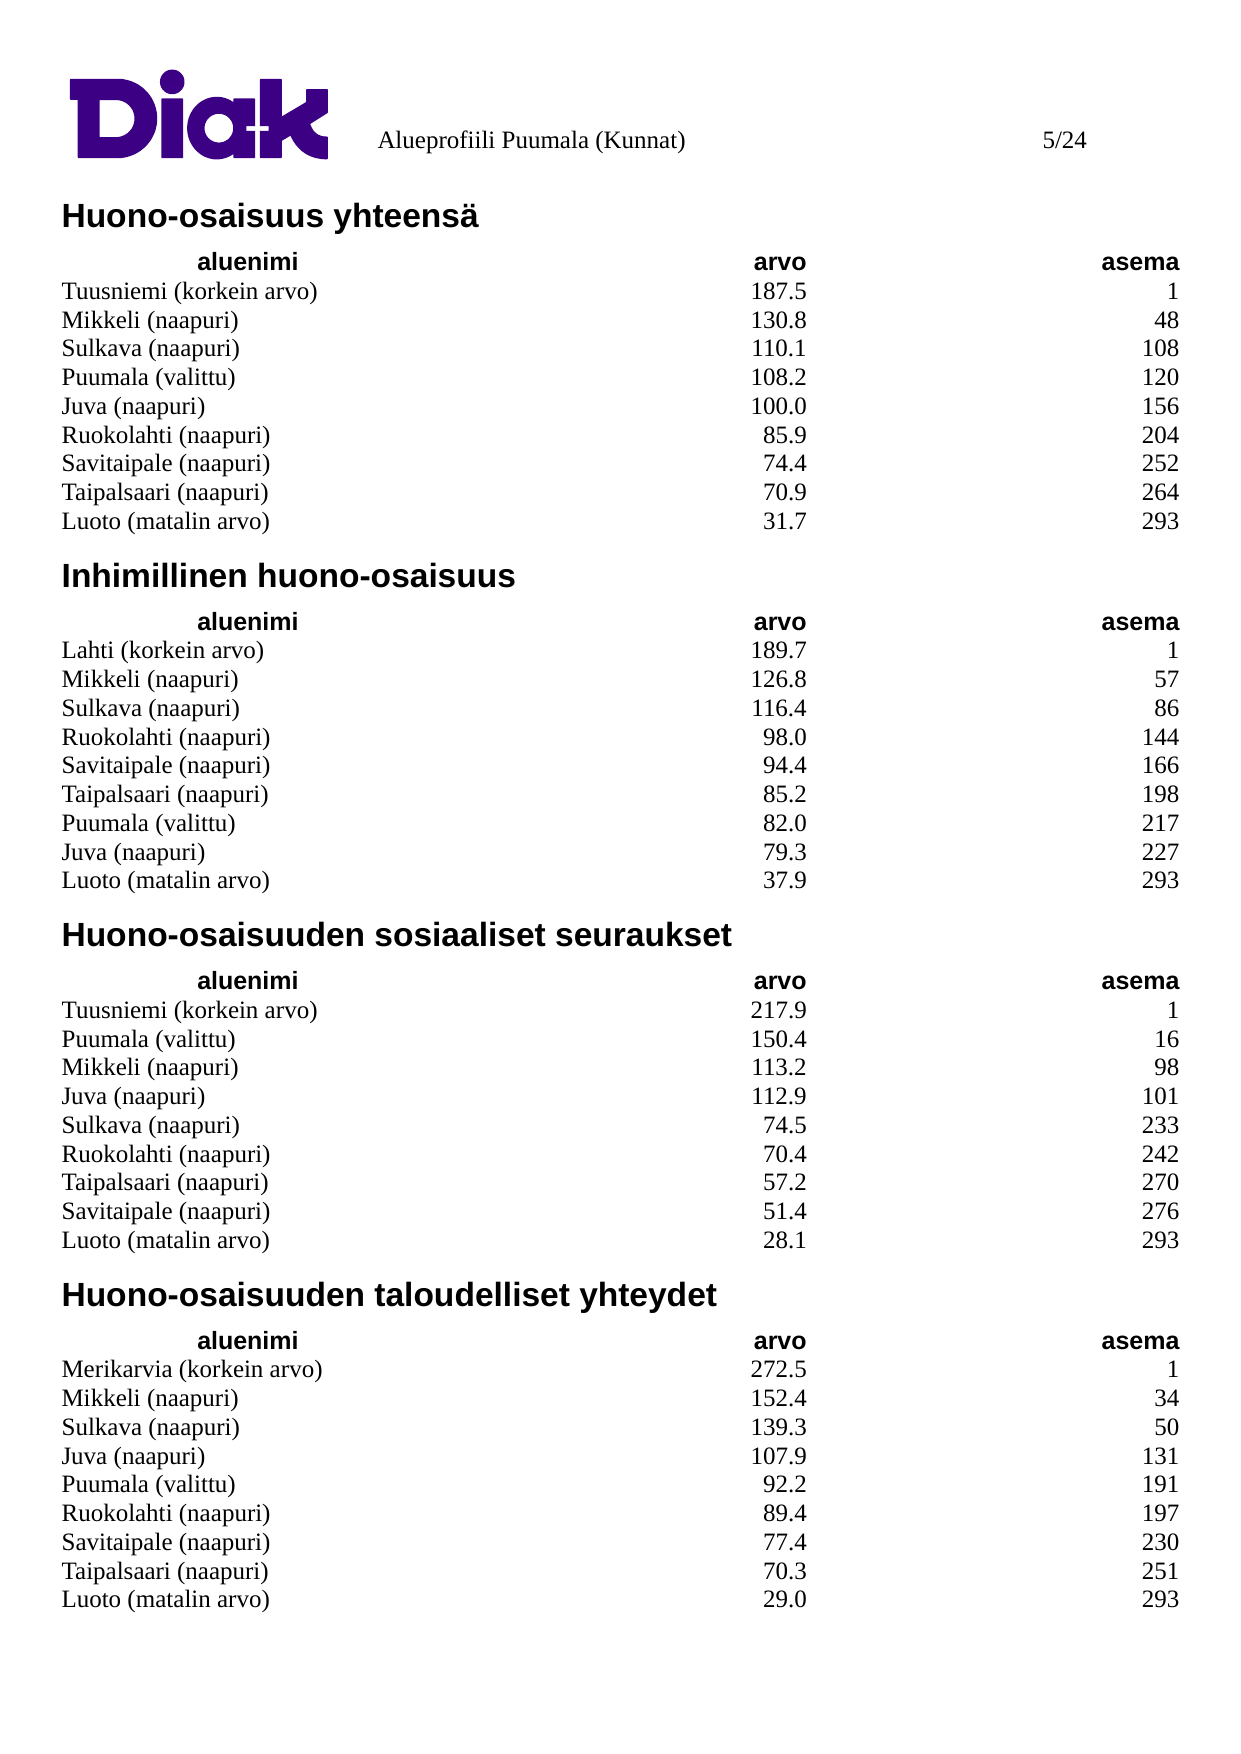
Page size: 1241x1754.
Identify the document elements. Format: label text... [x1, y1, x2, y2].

table_cell 227 [806, 837, 1179, 866]
table_cell 293 [806, 506, 1179, 535]
table_cell 100.0 [434, 391, 806, 420]
table_cell 130.8 [434, 305, 806, 333]
table_cell 131 [806, 1441, 1179, 1469]
table_cell Ruokolahti (naapuri) [61, 420, 434, 448]
table_cell 144 [806, 722, 1179, 751]
table_cell 1 [806, 636, 1179, 664]
table_cell 89.4 [434, 1498, 806, 1527]
table_cell 110.1 [434, 334, 806, 362]
table_cell Juva (naapuri) [61, 837, 434, 866]
table_cell 1 [806, 1355, 1179, 1383]
table_cell Juva (naapuri) [61, 1081, 434, 1110]
table_cell 101 [806, 1081, 1179, 1110]
table_cell Taipalsaari (naapuri) [61, 1556, 434, 1584]
table_cell 16 [806, 1024, 1179, 1052]
table_cell Ruokolahti (naapuri) [61, 722, 434, 751]
table_cell 70.4 [434, 1139, 806, 1167]
table_cell 85.9 [434, 420, 806, 448]
table_cell Savitaipale (naapuri) [61, 1527, 434, 1556]
table_cell 217.9 [434, 995, 806, 1024]
table_header asema [806, 966, 1179, 995]
table_cell Merikarvia (korkein arvo) [61, 1355, 434, 1383]
table_cell 94.4 [434, 751, 806, 779]
table_cell Luoto (matalin arvo) [61, 1225, 434, 1254]
table_cell Sulkava (naapuri) [61, 1412, 434, 1441]
table_cell 230 [806, 1527, 1179, 1556]
subtitle Inhimillinen huono-osaisuus [61, 556, 1179, 594]
table_header aluenimi [61, 607, 434, 636]
table_cell 276 [806, 1196, 1179, 1225]
table_cell 293 [806, 866, 1179, 894]
subtitle Huono-osaisuuden taloudelliset yhteydet [61, 1274, 1179, 1313]
table_cell 74.5 [434, 1110, 806, 1139]
table_cell 251 [806, 1556, 1179, 1584]
table_cell 152.4 [434, 1383, 806, 1412]
table_cell 126.8 [434, 664, 806, 693]
table_cell Mikkeli (naapuri) [61, 1383, 434, 1412]
table_cell 293 [806, 1585, 1179, 1613]
table_cell 85.2 [434, 779, 806, 808]
table_cell 270 [806, 1168, 1179, 1196]
table_cell 57.2 [434, 1168, 806, 1196]
table_cell Sulkava (naapuri) [61, 1110, 434, 1139]
table_cell Ruokolahti (naapuri) [61, 1139, 434, 1167]
table_cell Puumala (valittu) [61, 808, 434, 837]
subtitle Huono-osaisuuden sosiaaliset seuraukset [61, 915, 1179, 954]
table_cell 252 [806, 449, 1179, 477]
table_cell 82.0 [434, 808, 806, 837]
table_cell 242 [806, 1139, 1179, 1167]
table_cell 74.4 [434, 449, 806, 477]
table_cell Lahti (korkein arvo) [61, 636, 434, 664]
table_cell Puumala (valittu) [61, 1470, 434, 1498]
table_cell 1 [806, 276, 1179, 305]
table_cell 37.9 [434, 866, 806, 894]
table_cell 31.7 [434, 506, 806, 535]
table_cell Mikkeli (naapuri) [61, 664, 434, 693]
table_cell 187.5 [434, 276, 806, 305]
table_cell Puumala (valittu) [61, 362, 434, 391]
table_cell 1 [806, 995, 1179, 1024]
table_header aluenimi [61, 1326, 434, 1354]
table_cell 79.3 [434, 837, 806, 866]
table_cell 272.5 [434, 1355, 806, 1383]
table_cell 217 [806, 808, 1179, 837]
table_cell 166 [806, 751, 1179, 779]
table_cell 57 [806, 664, 1179, 693]
table_header asema [806, 247, 1179, 276]
table_cell 189.7 [434, 636, 806, 664]
table_header asema [806, 607, 1179, 636]
table_cell Taipalsaari (naapuri) [61, 779, 434, 808]
table_cell 112.9 [434, 1081, 806, 1110]
table_cell 70.9 [434, 477, 806, 506]
table_cell 86 [806, 693, 1179, 722]
table_header arvo [434, 607, 806, 636]
table_cell 70.3 [434, 1556, 806, 1584]
table_cell 191 [806, 1470, 1179, 1498]
table_cell 120 [806, 362, 1179, 391]
table_cell Taipalsaari (naapuri) [61, 477, 434, 506]
table_cell Mikkeli (naapuri) [61, 1053, 434, 1081]
table_cell Tuusniemi (korkein arvo) [61, 276, 434, 305]
table_cell Luoto (matalin arvo) [61, 1585, 434, 1613]
table_cell Taipalsaari (naapuri) [61, 1168, 434, 1196]
table_cell Sulkava (naapuri) [61, 334, 434, 362]
table_cell 51.4 [434, 1196, 806, 1225]
table_cell 116.4 [434, 693, 806, 722]
table_cell 264 [806, 477, 1179, 506]
table_cell 204 [806, 420, 1179, 448]
table_cell 48 [806, 305, 1179, 333]
table_cell 197 [806, 1498, 1179, 1527]
table_cell 150.4 [434, 1024, 806, 1052]
table_header aluenimi [61, 966, 434, 995]
table_cell 77.4 [434, 1527, 806, 1556]
table_header arvo [434, 247, 806, 276]
table_cell 92.2 [434, 1470, 806, 1498]
table_cell Puumala (valittu) [61, 1024, 434, 1052]
table_header arvo [434, 1326, 806, 1354]
table_header aluenimi [61, 247, 434, 276]
table_cell Mikkeli (naapuri) [61, 305, 434, 333]
table_cell 139.3 [434, 1412, 806, 1441]
table_header asema [806, 1326, 1179, 1354]
table_cell Savitaipale (naapuri) [61, 751, 434, 779]
table_header arvo [434, 966, 806, 995]
table_cell 34 [806, 1383, 1179, 1412]
table_cell Savitaipale (naapuri) [61, 1196, 434, 1225]
table_cell Sulkava (naapuri) [61, 693, 434, 722]
table_cell Juva (naapuri) [61, 1441, 434, 1469]
table_cell 98.0 [434, 722, 806, 751]
table_cell 98 [806, 1053, 1179, 1081]
table_cell 156 [806, 391, 1179, 420]
table_cell 29.0 [434, 1585, 806, 1613]
table_cell Juva (naapuri) [61, 391, 434, 420]
table_cell Luoto (matalin arvo) [61, 506, 434, 535]
table_cell 233 [806, 1110, 1179, 1139]
table_cell 198 [806, 779, 1179, 808]
table_cell Luoto (matalin arvo) [61, 866, 434, 894]
table_cell 108 [806, 334, 1179, 362]
table_cell 28.1 [434, 1225, 806, 1254]
subtitle Huono-osaisuus yhteensä [61, 196, 1179, 235]
table_cell Savitaipale (naapuri) [61, 449, 434, 477]
table_cell 113.2 [434, 1053, 806, 1081]
table_cell 107.9 [434, 1441, 806, 1469]
table_cell 50 [806, 1412, 1179, 1441]
table_cell 293 [806, 1225, 1179, 1254]
table_cell 108.2 [434, 362, 806, 391]
table_cell Tuusniemi (korkein arvo) [61, 995, 434, 1024]
table_cell Ruokolahti (naapuri) [61, 1498, 434, 1527]
